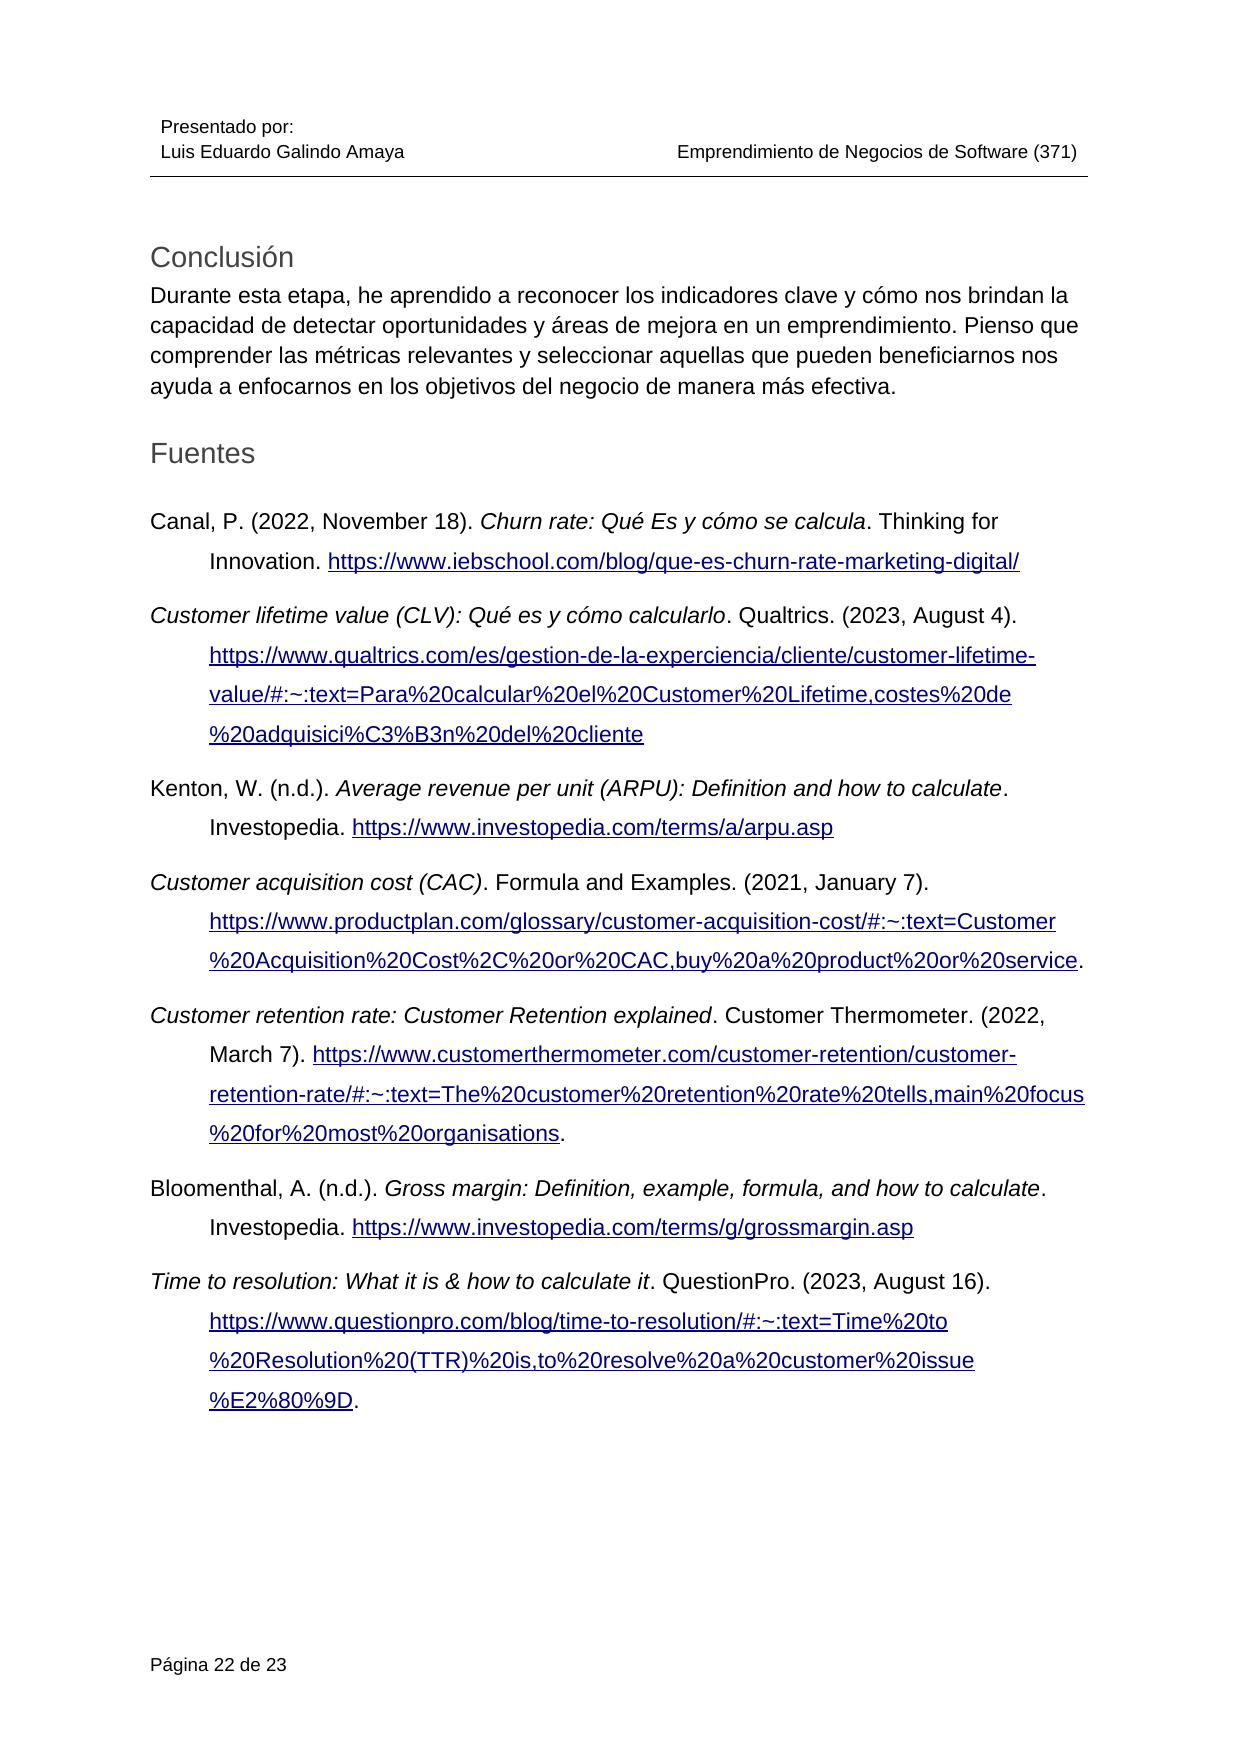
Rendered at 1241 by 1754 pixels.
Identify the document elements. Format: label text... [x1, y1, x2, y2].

text Customer lifetime value (CLV): Qué es y cómo calcularlo. Qualtrics. (2023, August 4). https://www.qualtrics.com/es/gestion-de-la-experciencia/cliente/customer-lifetime-value/#:~:text=Para%20calcular%20el%20Customer%20Lifetime,costes%20de%20adquisici%C3%B3n%20del%20cliente [150, 602, 1090, 747]
text Time to resolution: What it is & how to calculate it. QuestionPro. (2023, August 16). https://www.questionpro.com/blog/time-to-resolution/#:~:text=Time%20to%20Resolution%20(TTR)%20is,to%20resolve%20a%20customer%20issue%E2%80%9D. [150, 1268, 1090, 1413]
text Durante esta etapa, he aprendido a reconocer los indicadores clave y cómo nos brindan la capacidad de detectar oportunidades y áreas de mejora en un emprendimiento. Pienso que comprender las métricas relevantes y seleccionar aquellas que pueden beneficiarnos nos ayuda a enfocarnos en los objetivos del negocio de manera más efectiva. [150, 282, 1090, 399]
subtitle Conclusión [150, 240, 1090, 274]
text Customer retention rate: Customer Retention explained. Customer Thermometer. (2022, March 7). https://www.customerthermometer.com/customer-retention/customer-retention-rate/#:~:text=The%20customer%20retention%20rate%20tells,main%20focus%20for%20most%20organisations. [150, 1002, 1090, 1147]
text Bloomenthal, A. (n.d.). Gross margin: Definition, example, formula, and how to calculate. Investopedia. https://www.investopedia.com/terms/g/grossmargin.asp [150, 1174, 1090, 1240]
text Canal, P. (2022, November 18). Churn rate: Qué Es y cómo se calcula. Thinking for Innovation. https://www.iebschool.com/blog/que-es-churn-rate-marketing-digital/ [150, 508, 1090, 574]
text Kenton, W. (n.d.). Average revenue per unit (ARPU): Definition and how to calculate. Investopedia. https://www.investopedia.com/terms/a/arpu.asp [150, 775, 1090, 841]
text Customer acquisition cost (CAC). Formula and Examples. (2021, January 7). https://www.productplan.com/glossary/customer-acquisition-cost/#:~:text=Customer%20Acquisition%20Cost%2C%20or%20CAC,buy%20a%20product%20or%20service. [150, 868, 1090, 974]
subtitle Fuentes [150, 436, 1090, 470]
